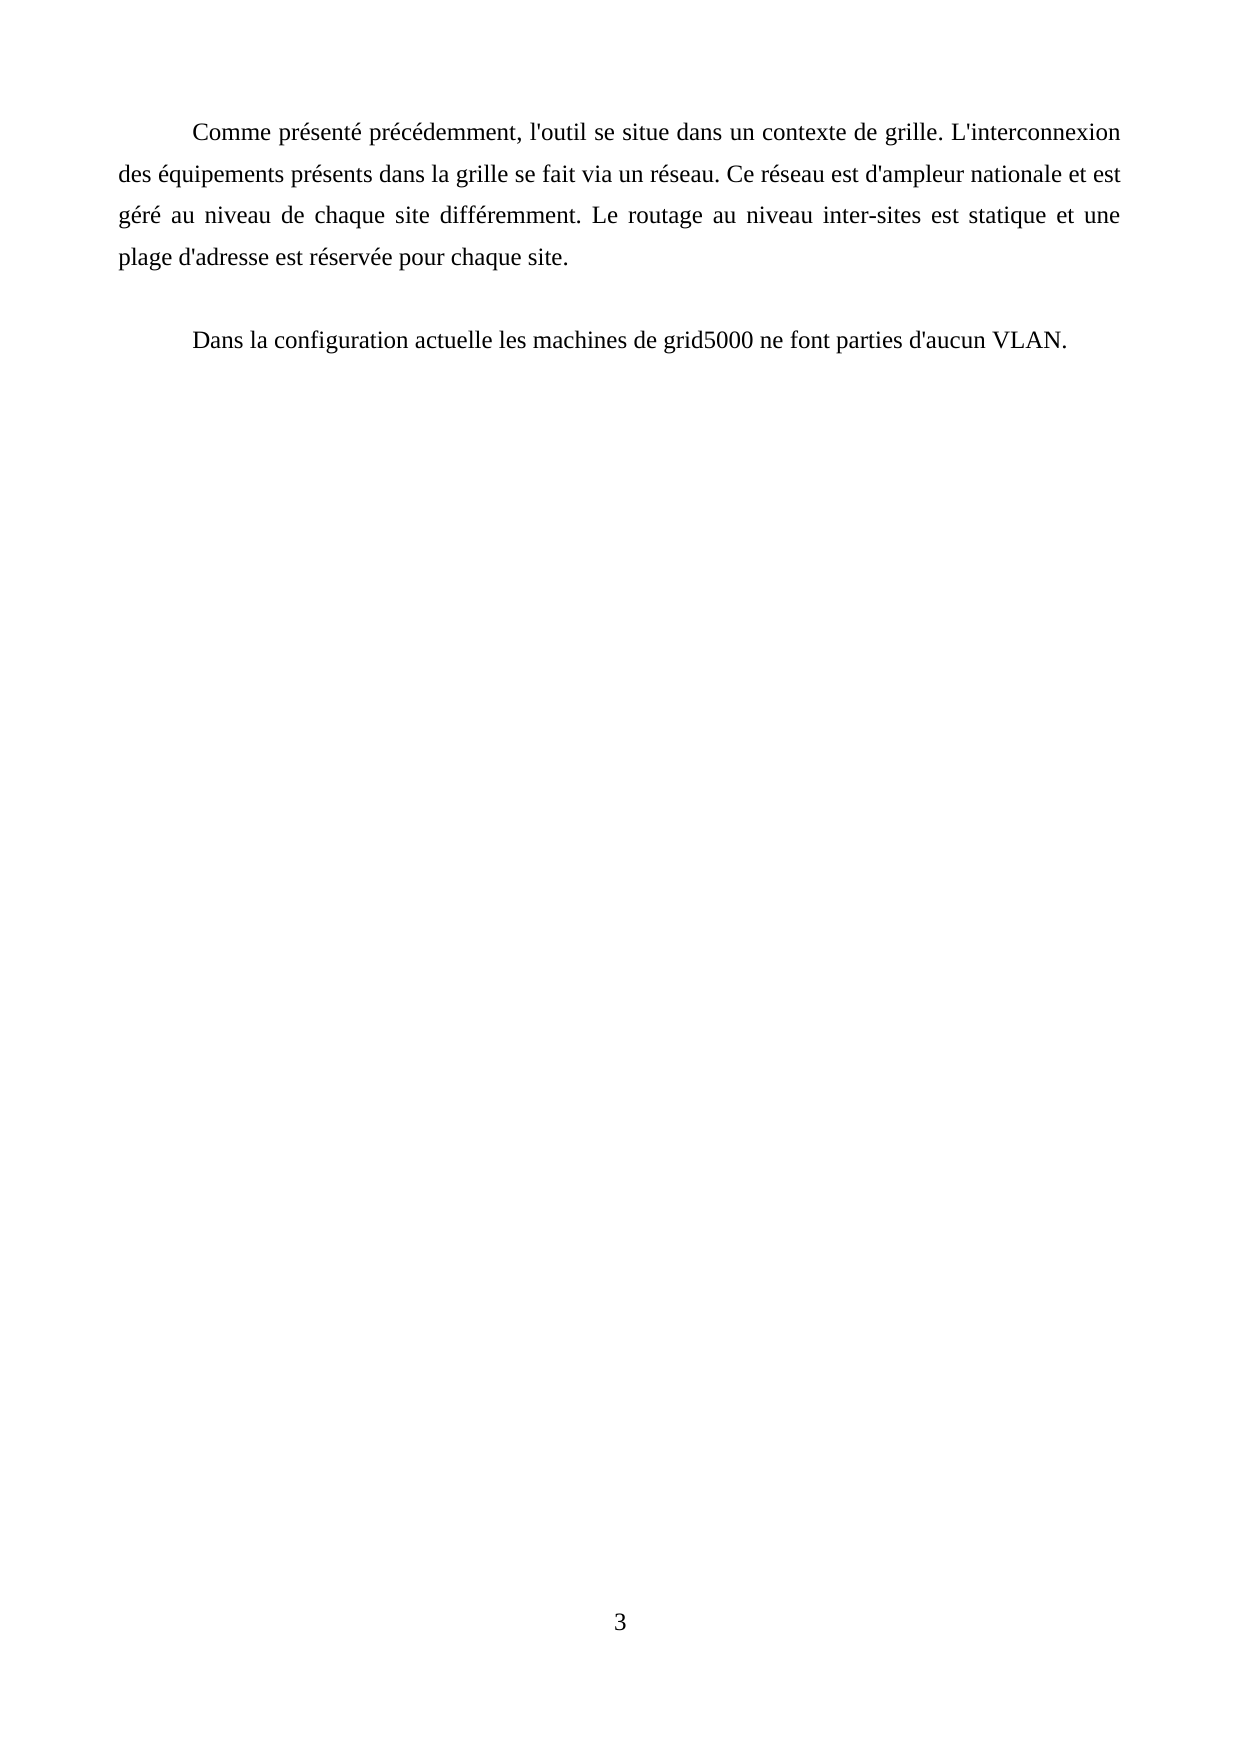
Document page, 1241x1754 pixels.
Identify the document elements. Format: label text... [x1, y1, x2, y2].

text Dans la configuration actuelle les machines de grid5000 ne font parties d'aucun VLAN. [118, 326, 1122, 354]
text Comme présenté précédemment, l'outil se situe dans un contexte de grille. L'interconnexion des équipements présents dans la grille se fait via un réseau. Ce réseau est d'ampleur nationale et est géré au niveau de chaque site différemment. Le routage au niveau inter-sites est statique et une plage d'adresse est réservée pour chaque site. [118, 118, 1122, 271]
